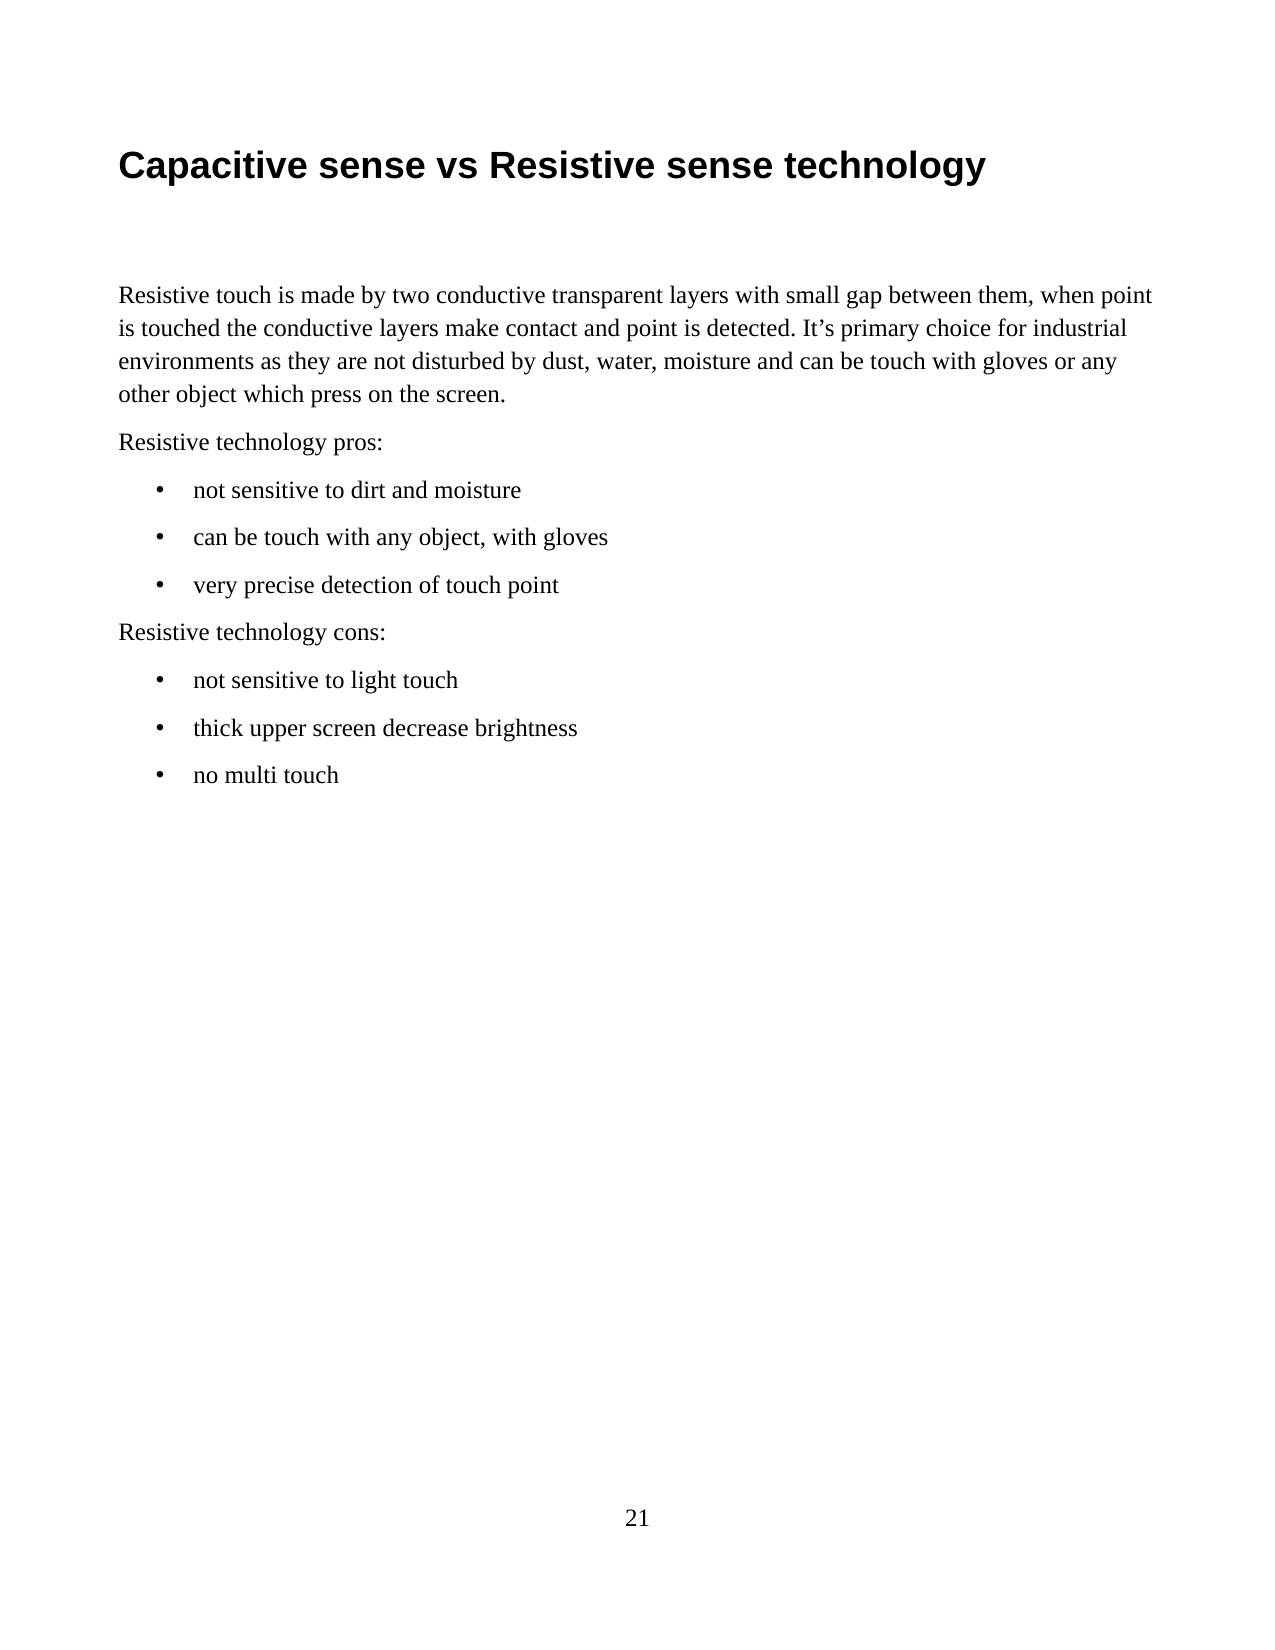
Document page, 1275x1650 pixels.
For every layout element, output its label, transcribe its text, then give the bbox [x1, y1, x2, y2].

list no multi touch [156, 760, 1157, 789]
list thick upper screen decrease brightness [156, 713, 1157, 741]
text Resistive touch is made by two conductive transparent layers with small gap between them, when point is touched the conductive layers make contact and point is detected. It’s primary choice for industrial environments as they are not disturbed by dust, water, moisture and can be touch with gloves or any other object which press on the screen. [118, 280, 1157, 408]
text Resistive technology pros: [118, 427, 1157, 456]
list not sensitive to dirt and moisture [156, 475, 1157, 503]
text Resistive technology cons: [118, 617, 1157, 646]
list not sensitive to light touch [156, 665, 1157, 694]
subtitle Capacitive sense vs Resistive sense technology [118, 143, 1157, 187]
list can be touch with any object, with gloves [156, 522, 1157, 551]
list very precise detection of touch point [156, 570, 1157, 599]
